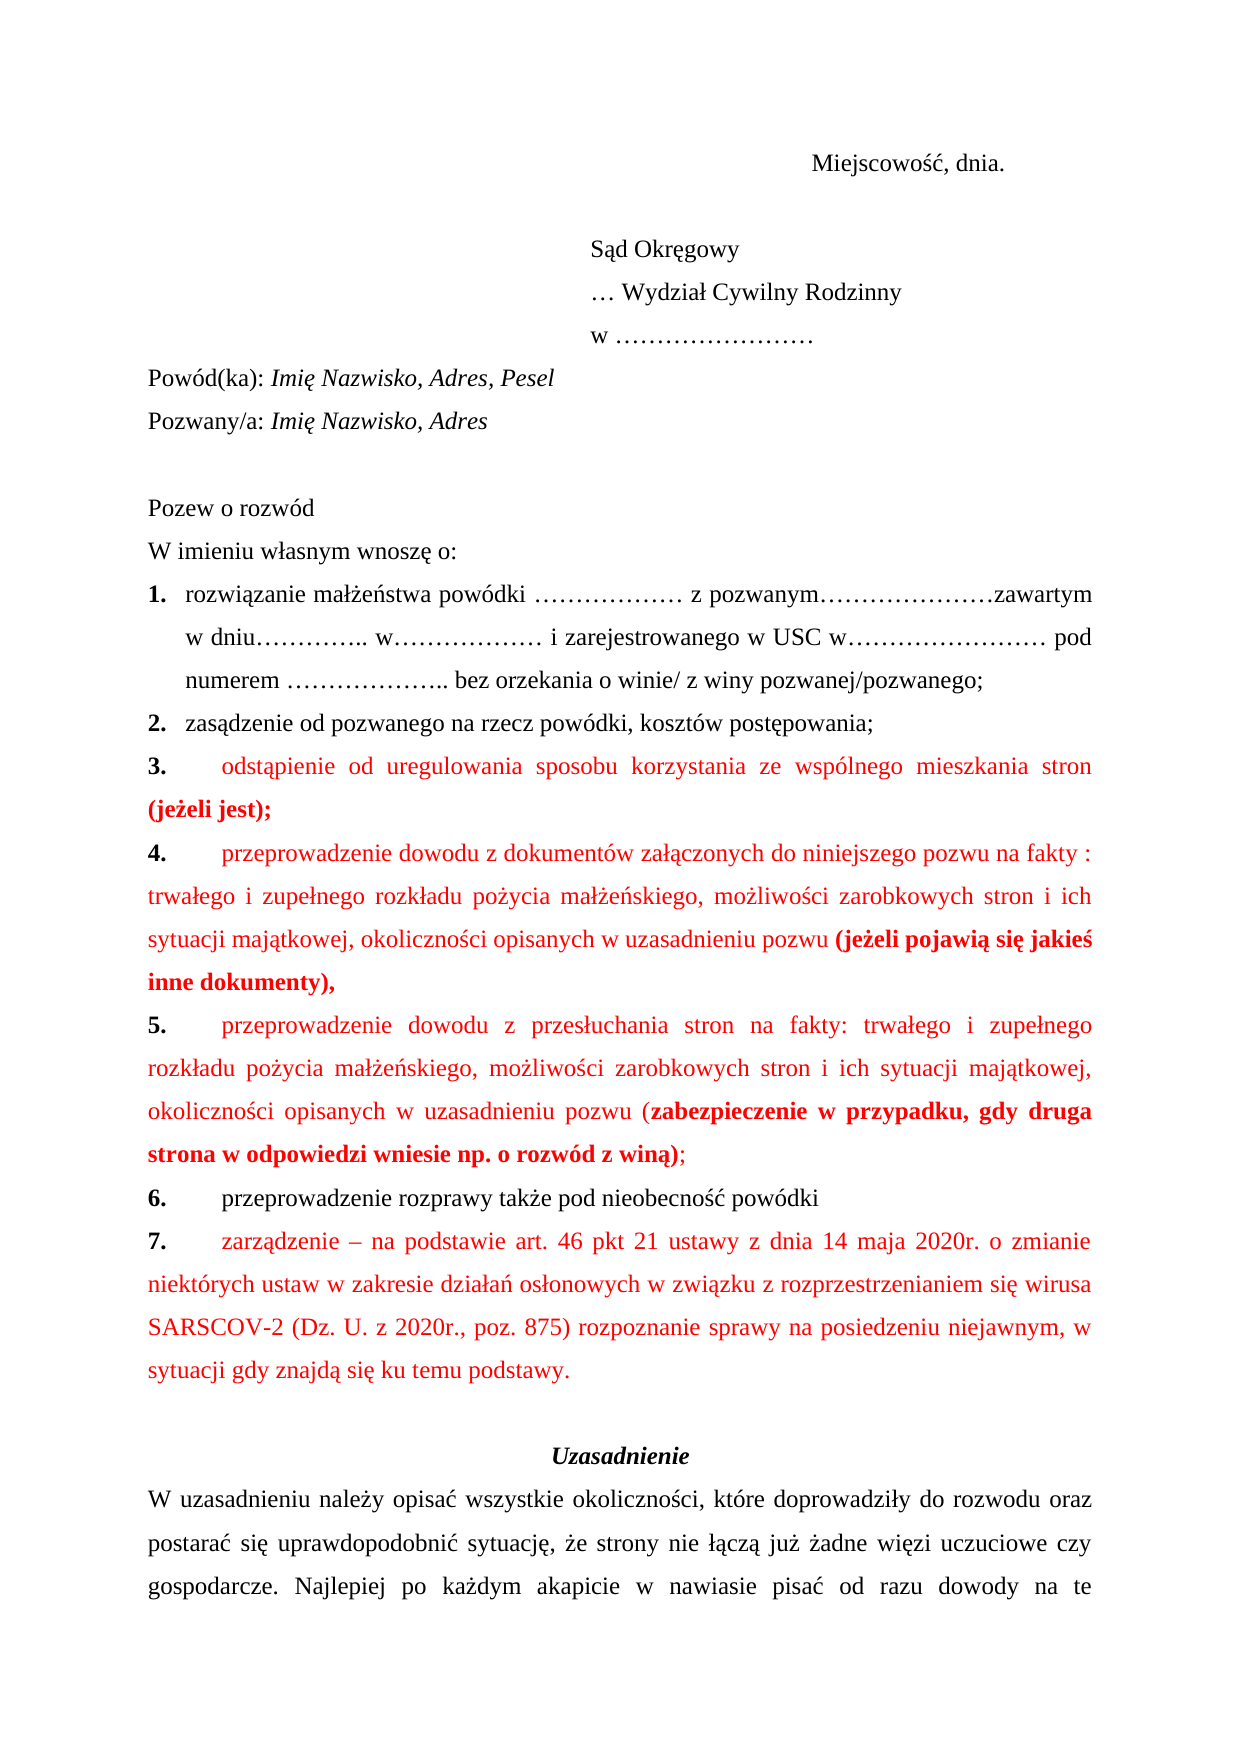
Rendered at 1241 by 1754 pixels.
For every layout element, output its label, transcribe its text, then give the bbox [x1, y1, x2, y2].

text Pozew o rozwód [148, 493, 1093, 521]
text Powód(ka): Imię Nazwisko, Adres, Pesel [148, 363, 1093, 392]
list zasądzenie od pozwanego na rzecz powódki, kosztów postępowania; [148, 708, 1093, 737]
list przeprowadzenie dowodu z przesłuchania stron na fakty: trwałego i zupełnego rozkładu pożycia małżeńskiego, możliwości zarobkowych stron i ich sytuacji majątkowej, okoliczności opisanych w uzasadnieniu pozwu (zabezpieczenie w przypadku, gdy druga strona w odpowiedzi wniesie np. o rozwód z winą); [148, 1010, 1093, 1168]
list odstąpienie od uregulowania sposobu korzystania ze wspólnego mieszkania stron (jeżeli jest); [148, 751, 1093, 823]
text … Wydział Cywilny Rodzinny [590, 277, 933, 306]
text Pozwany/a: Imię Nazwisko, Adres [148, 406, 1093, 435]
list rozwiązanie małżeństwa powódki ……………… z pozwanym…………………zawartym w dniu………….. w……………… i zarejestrowanego w USC w…………………… pod numerem ……………….. bez orzekania o winie/ z winy pozwanej/pozwanego; [148, 579, 1093, 694]
text w …………………… [590, 320, 933, 349]
text Miejscowość, dnia. [762, 148, 1093, 176]
text Uzasadnienie [148, 1441, 1093, 1470]
list przeprowadzenie dowodu z dokumentów załączonych do niniejszego pozwu na fakty : trwałego i zupełnego rozkładu pożycia małżeńskiego, możliwości zarobkowych stron i ich sytuacji majątkowej, okoliczności opisanych w uzasadnieniu pozwu (jeżeli pojawią się jakieś inne dokumenty), [148, 838, 1093, 996]
text W uzasadnieniu należy opisać wszystkie okoliczności, które doprowadziły do rozwodu oraz postarać się uprawdopodobnić sytuację, że strony nie łączą już żadne więzi uczuciowe czy gospodarcze. Najlepiej po każdym akapicie w nawiasie pisać od razu dowody na te [148, 1484, 1093, 1599]
list przeprowadzenie rozprawy także pod nieobecność powódki [148, 1183, 1093, 1211]
text W imieniu własnym wnoszę o: [148, 536, 1093, 564]
text Sąd Okręgowy [590, 234, 933, 263]
list zarządzenie – na podstawie art. 46 pkt 21 ustawy z dnia 14 maja 2020r. o zmianie niektórych ustaw w zakresie działań osłonowych w związku z rozprzestrzenianiem się wirusa SARSCOV-2 (Dz. U. z 2020r., poz. 875) rozpoznanie sprawy na posiedzeniu niejawnym, w sytuacji gdy znajdą się ku temu podstawy. [148, 1226, 1093, 1384]
